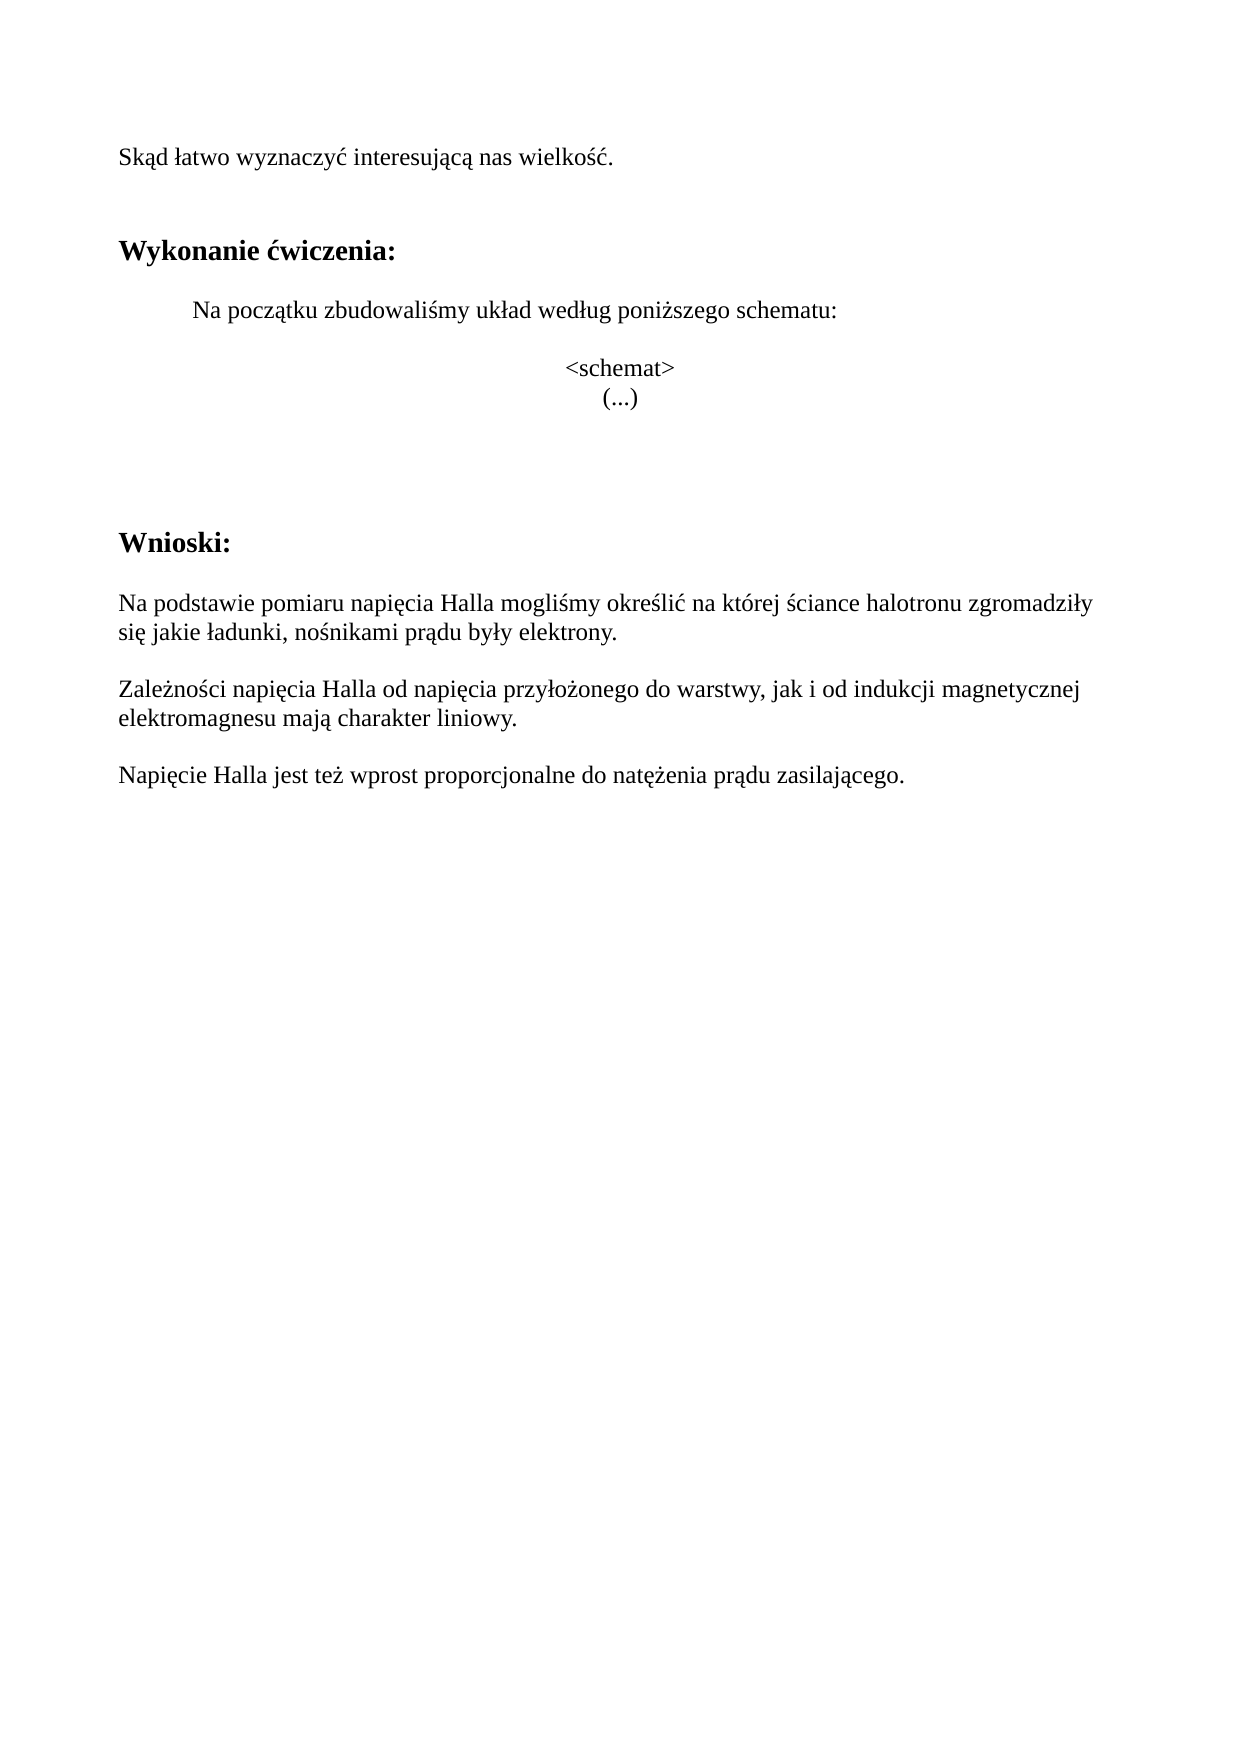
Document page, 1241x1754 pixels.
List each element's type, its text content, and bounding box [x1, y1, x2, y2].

text Zależności napięcia Halla od napięcia przyłożonego do warstwy, jak i od indukcji magnetycznej elektromagnesu mają charakter liniowy. [118, 674, 1122, 732]
text (...) [118, 382, 1122, 411]
text <schemat> [118, 353, 1122, 382]
text Skąd łatwo wyznaczyć interesującą nas wielkość. [118, 142, 1122, 171]
text Na początku zbudowaliśmy układ według poniższego schematu: [118, 296, 1122, 324]
text Na podstawie pomiaru napięcia Halla mogliśmy określić na której ściance halotronu zgromadziły się jakie ładunki, nośnikami prądu były elektrony. [118, 588, 1122, 645]
text Wnioski: [118, 526, 1122, 559]
text Wykonanie ćwiczenia: [118, 233, 1122, 267]
text Napięcie Halla jest też wprost proporcjonalne do natężenia prądu zasilającego. [118, 760, 1122, 789]
